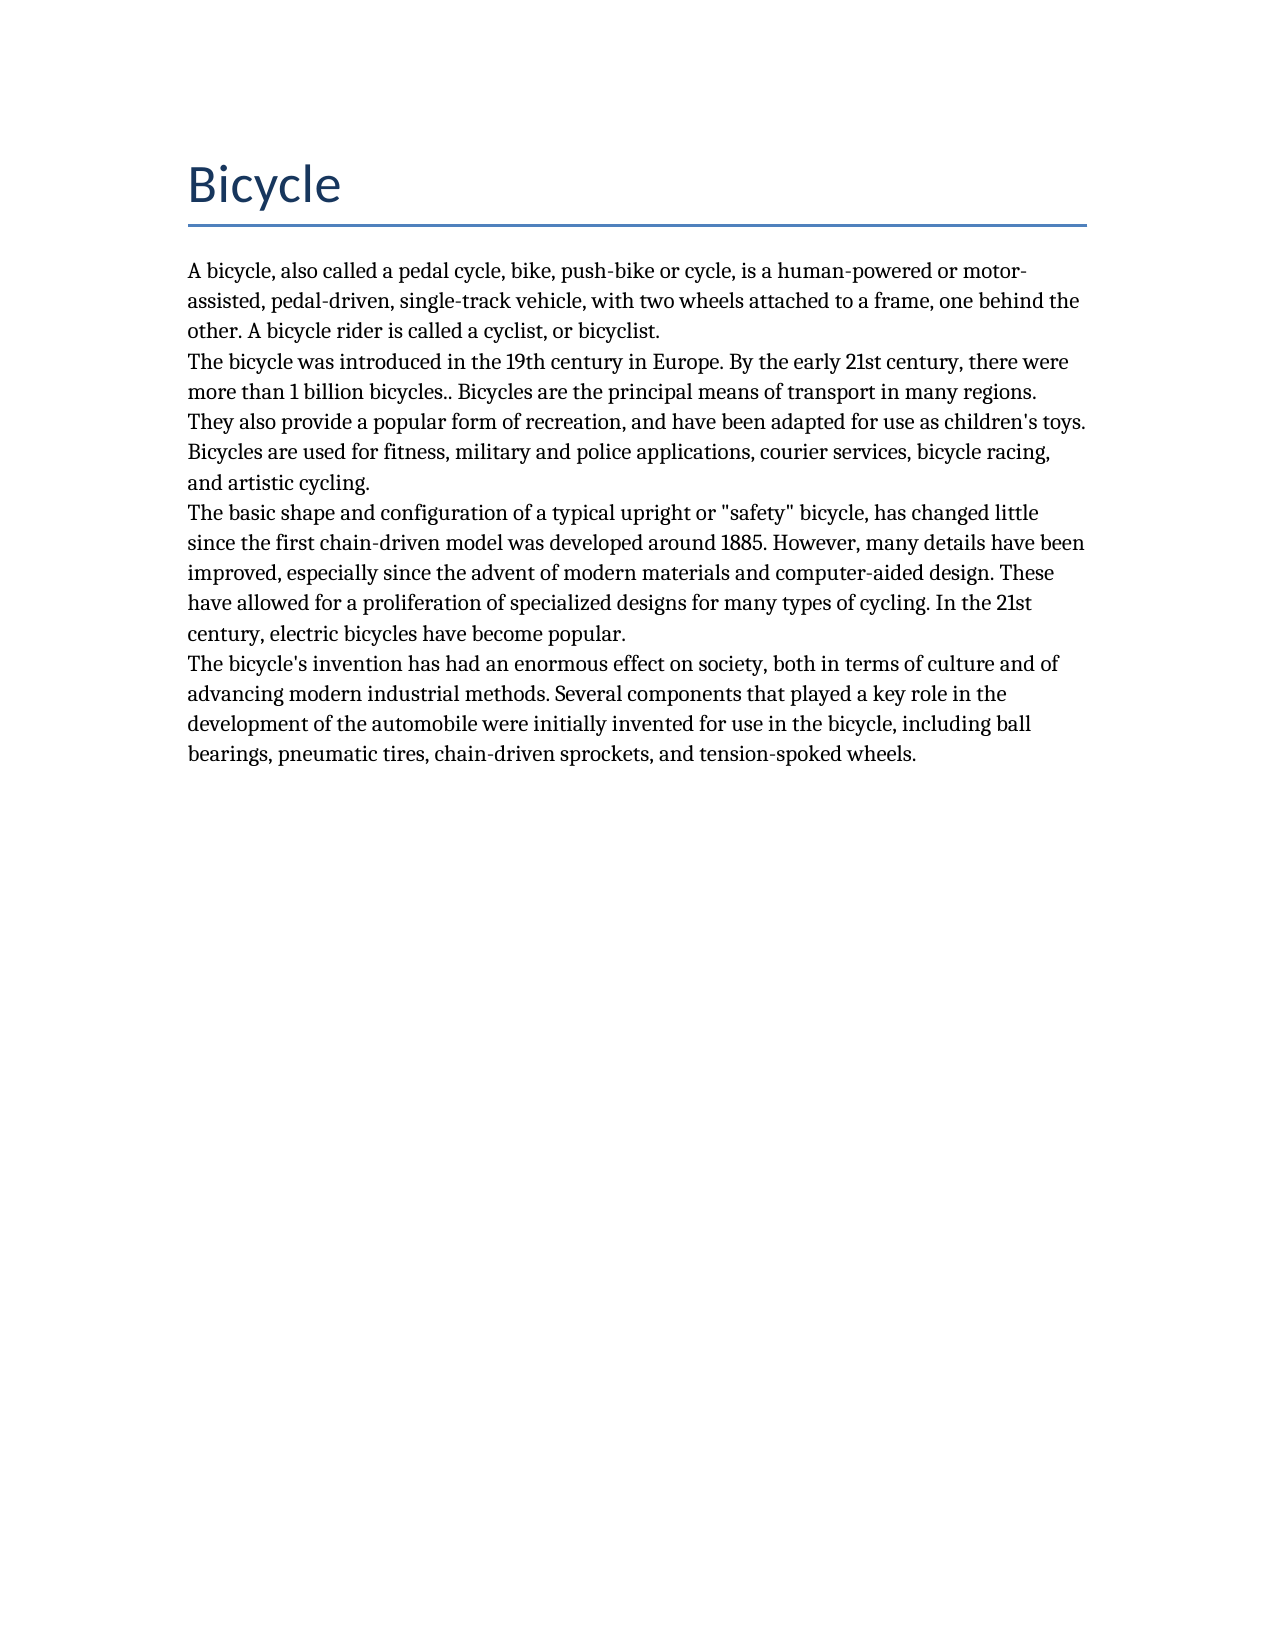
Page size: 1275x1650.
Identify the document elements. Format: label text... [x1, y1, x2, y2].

title Bicycle [187, 150, 1087, 227]
text A bicycle, also called a pedal cycle, bike, push-bike or cycle, is a human-powered or motor-assisted, pedal-driven, single-track vehicle, with two wheels attached to a frame, one behind the other. A bicycle rider is called a cyclist, or bicyclist. The bicycle was introduced in the 19th century in Europe. By the early 21st century, there were more than 1 billion bicycles.. Bicycles are the principal means of transport in many regions. They also provide a popular form of recreation, and have been adapted for use as children's toys. Bicycles are used for fitness, military and police applications, courier services, bicycle racing, and artistic cycling. The basic shape and configuration of a typical upright or "safety" bicycle, has changed little since the first chain-driven model was developed around 1885. However, many details have been improved, especially since the advent of modern materials and computer-aided design. These have allowed for a proliferation of specialized designs for many types of cycling. In the 21st century, electric bicycles have become popular. The bicycle's invention has had an enormous effect on society, both in terms of culture and of advancing modern industrial methods. Several components that played a key role in the development of the automobile were initially invented for use in the bicycle, including ball bearings, pneumatic tires, chain-driven sprockets, and tension-spoked wheels. [187, 258, 1087, 767]
